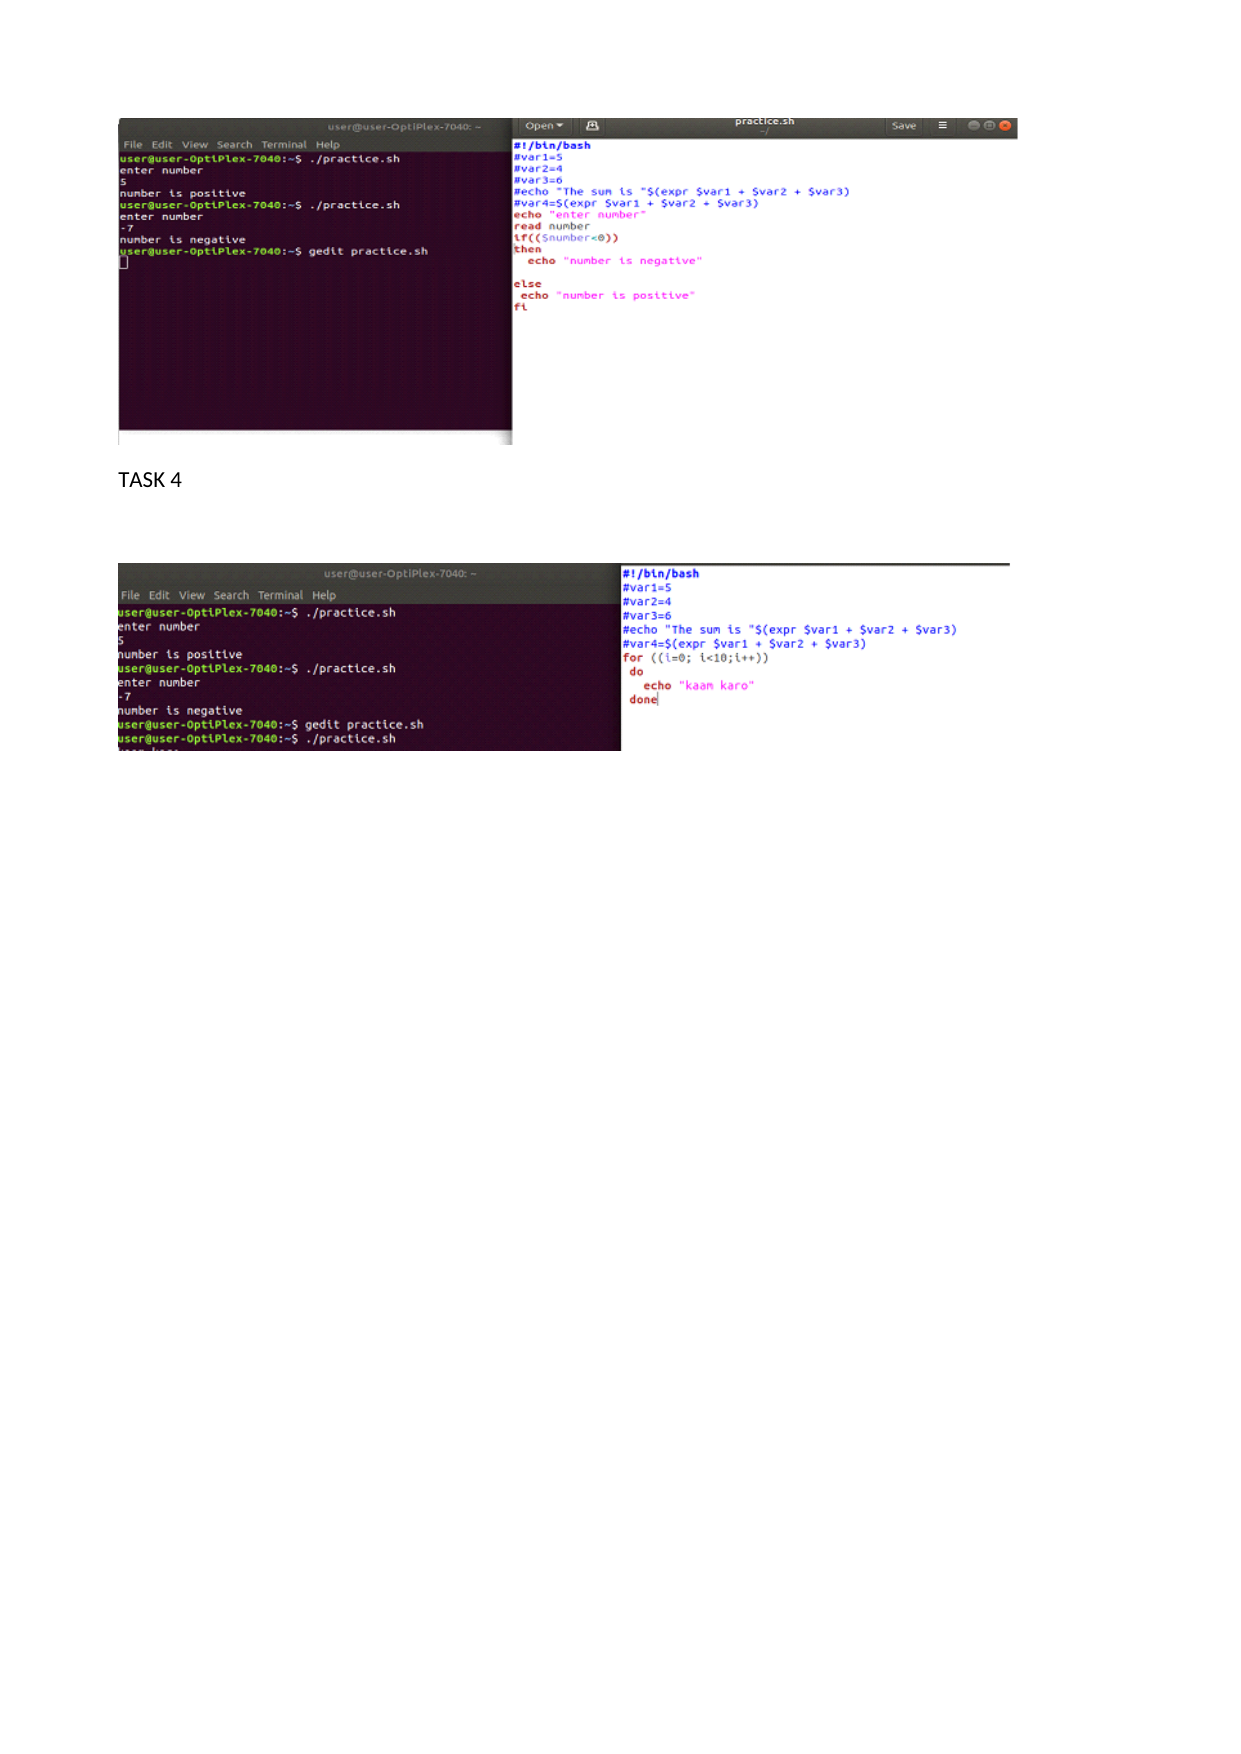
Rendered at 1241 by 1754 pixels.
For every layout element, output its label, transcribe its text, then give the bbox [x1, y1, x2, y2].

text TASK 4 [118, 466, 1122, 493]
